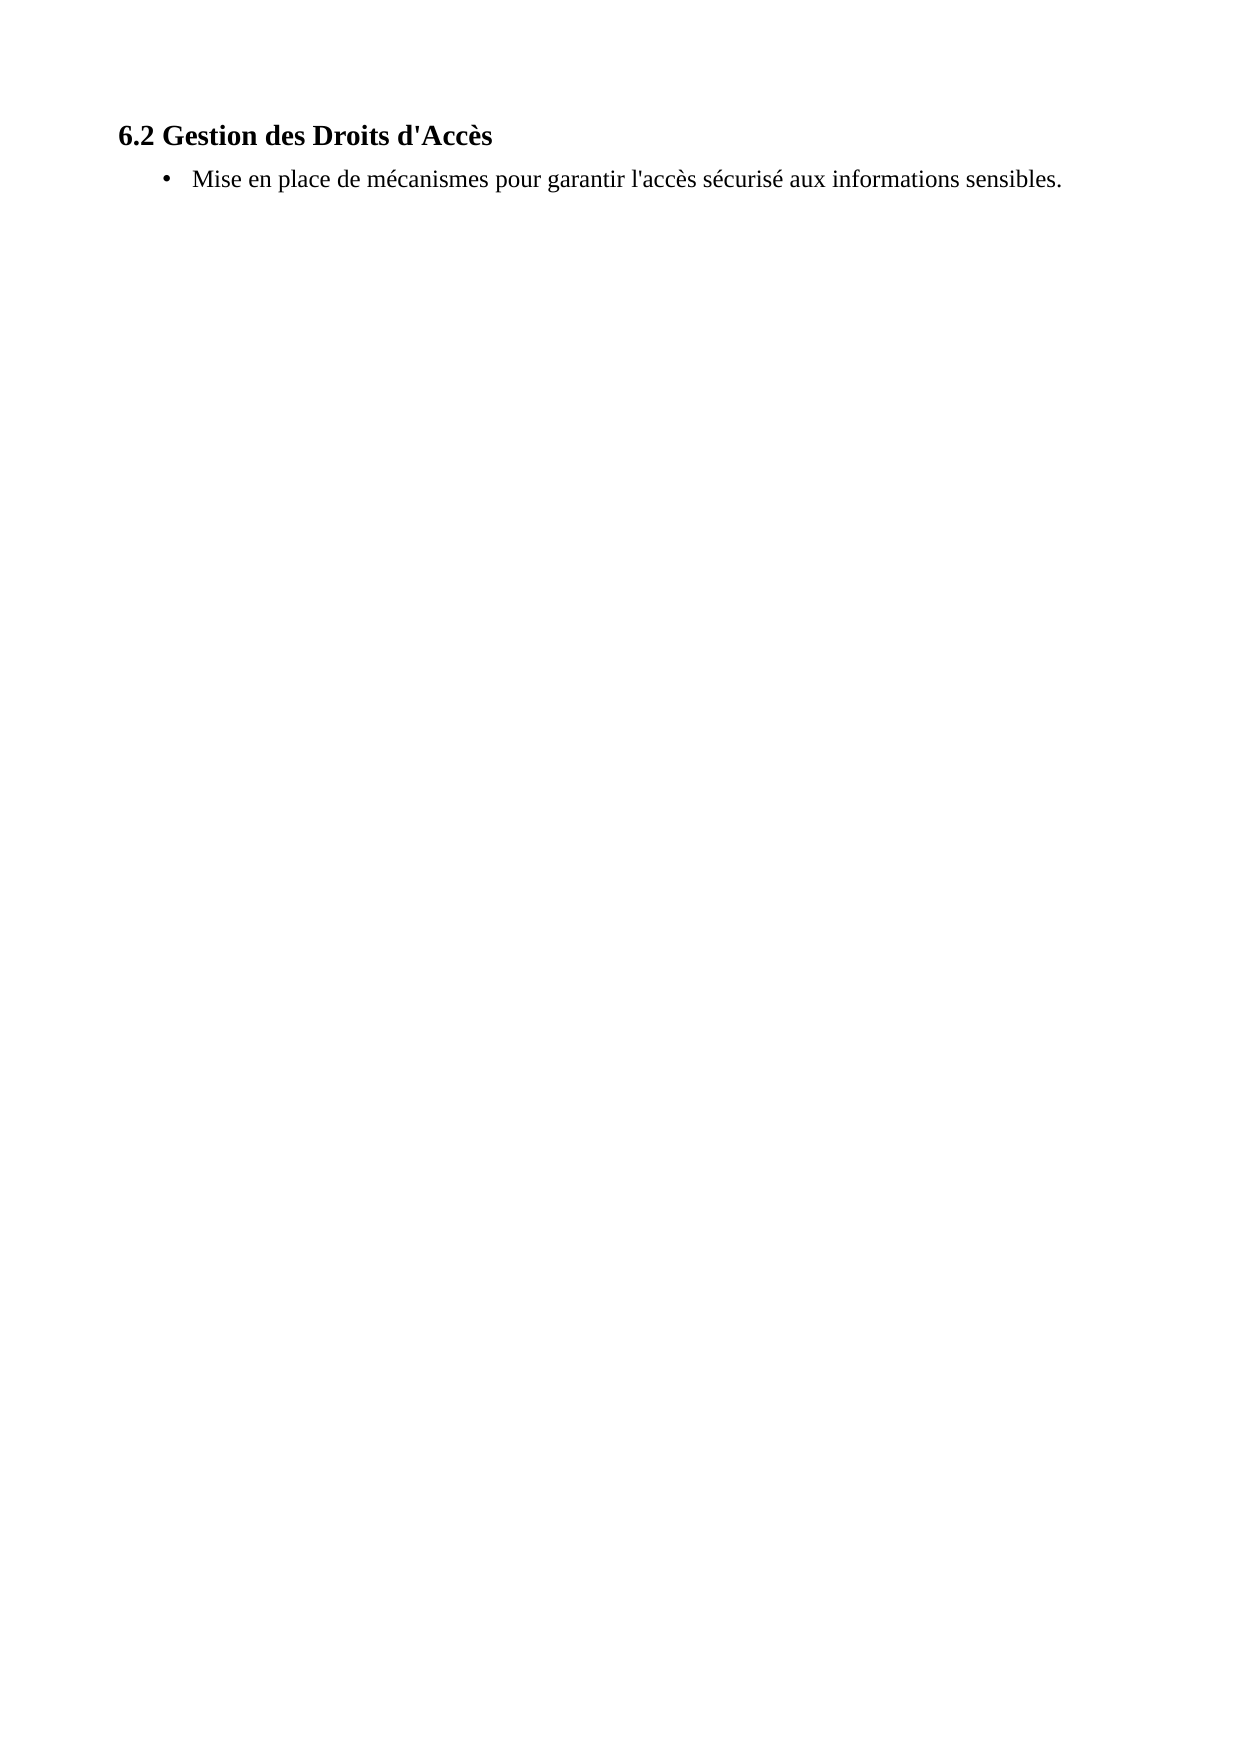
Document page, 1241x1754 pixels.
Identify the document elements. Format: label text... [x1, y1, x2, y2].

list Mise en place de mécanismes pour garantir l'accès sécurisé aux informations sensibles. [162, 164, 1122, 193]
subtitle 6.2 Gestion des Droits d'Accès [118, 118, 1122, 152]
